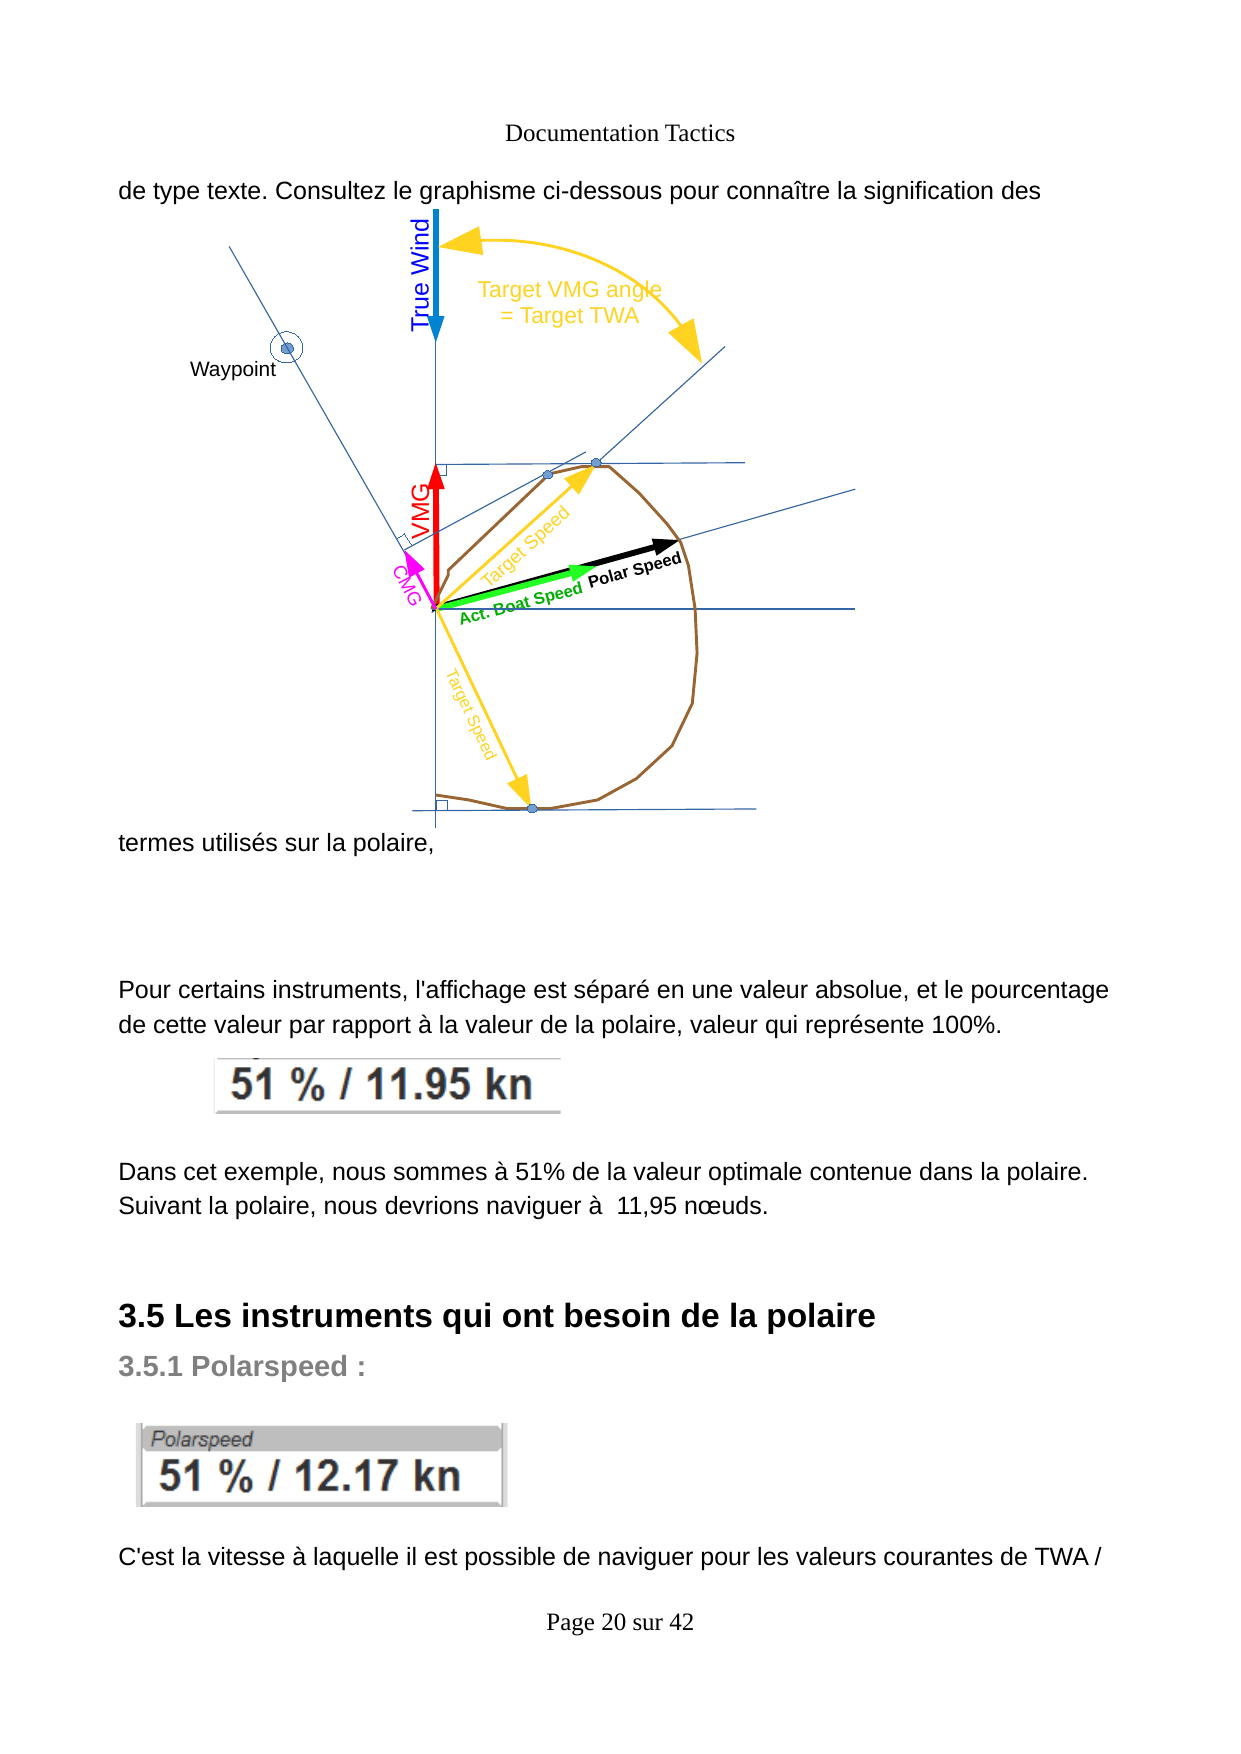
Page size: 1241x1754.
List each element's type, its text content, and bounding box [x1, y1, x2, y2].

subtitle 3.5 Les instruments qui ont besoin de la polaire [118, 1296, 1122, 1334]
text Plusieurs informations typées « performance » sont disponibles sous forme d'instruments de type texte. Consultez le graphisme ci-dessous pour connaître la signification des termes utilisés sur la polaire, [118, 176, 1122, 857]
text Pour certains instruments, l'affichage est séparé en une valeur absolue, et le pourcentage de cette valeur par rapport à la valeur de la polaire, valeur qui représente 100%. [118, 975, 1122, 1038]
picture [135, 1423, 508, 1507]
text Dans cet exemple, nous sommes à 51% de la valeur optimale contenue dans la polaire. Suivant la polaire, nous devrions naviguer à 11,95 nœuds. [118, 1157, 1122, 1220]
subtitle 3.5.1 Polarspeed : [118, 1349, 1122, 1382]
picture [213, 1058, 561, 1114]
text C'est la vitesse à laquelle il est possible de naviguer pour les valeurs courantes de TWA / [118, 1542, 1122, 1571]
